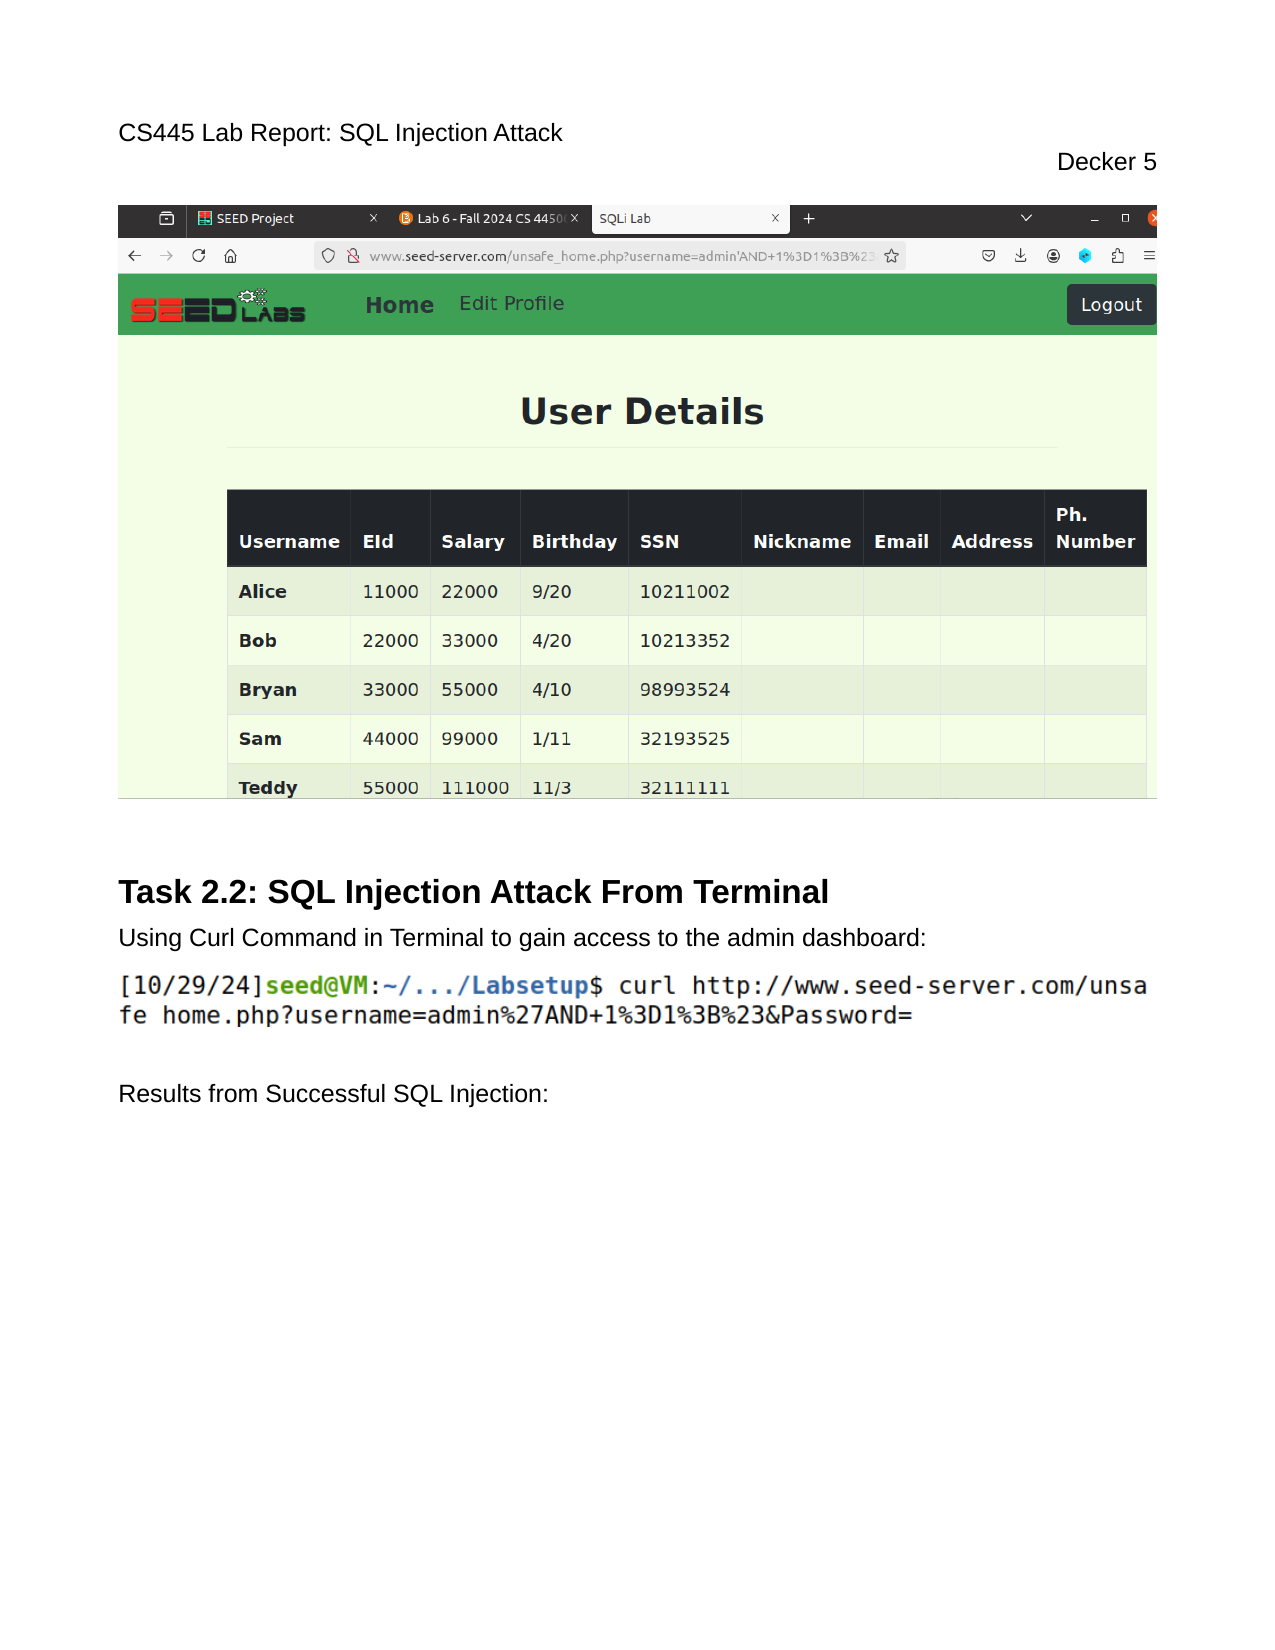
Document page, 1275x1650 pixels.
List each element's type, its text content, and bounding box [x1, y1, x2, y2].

text Using Curl Command in Terminal to gain access to the admin dashboard: [118, 923, 1157, 951]
subtitle Task 2.2: SQL Injection Attack From Terminal [118, 872, 1157, 910]
picture [118, 970, 1157, 1027]
text Results from Successful SQL Injection: [118, 1079, 1157, 1107]
picture [118, 205, 1157, 799]
